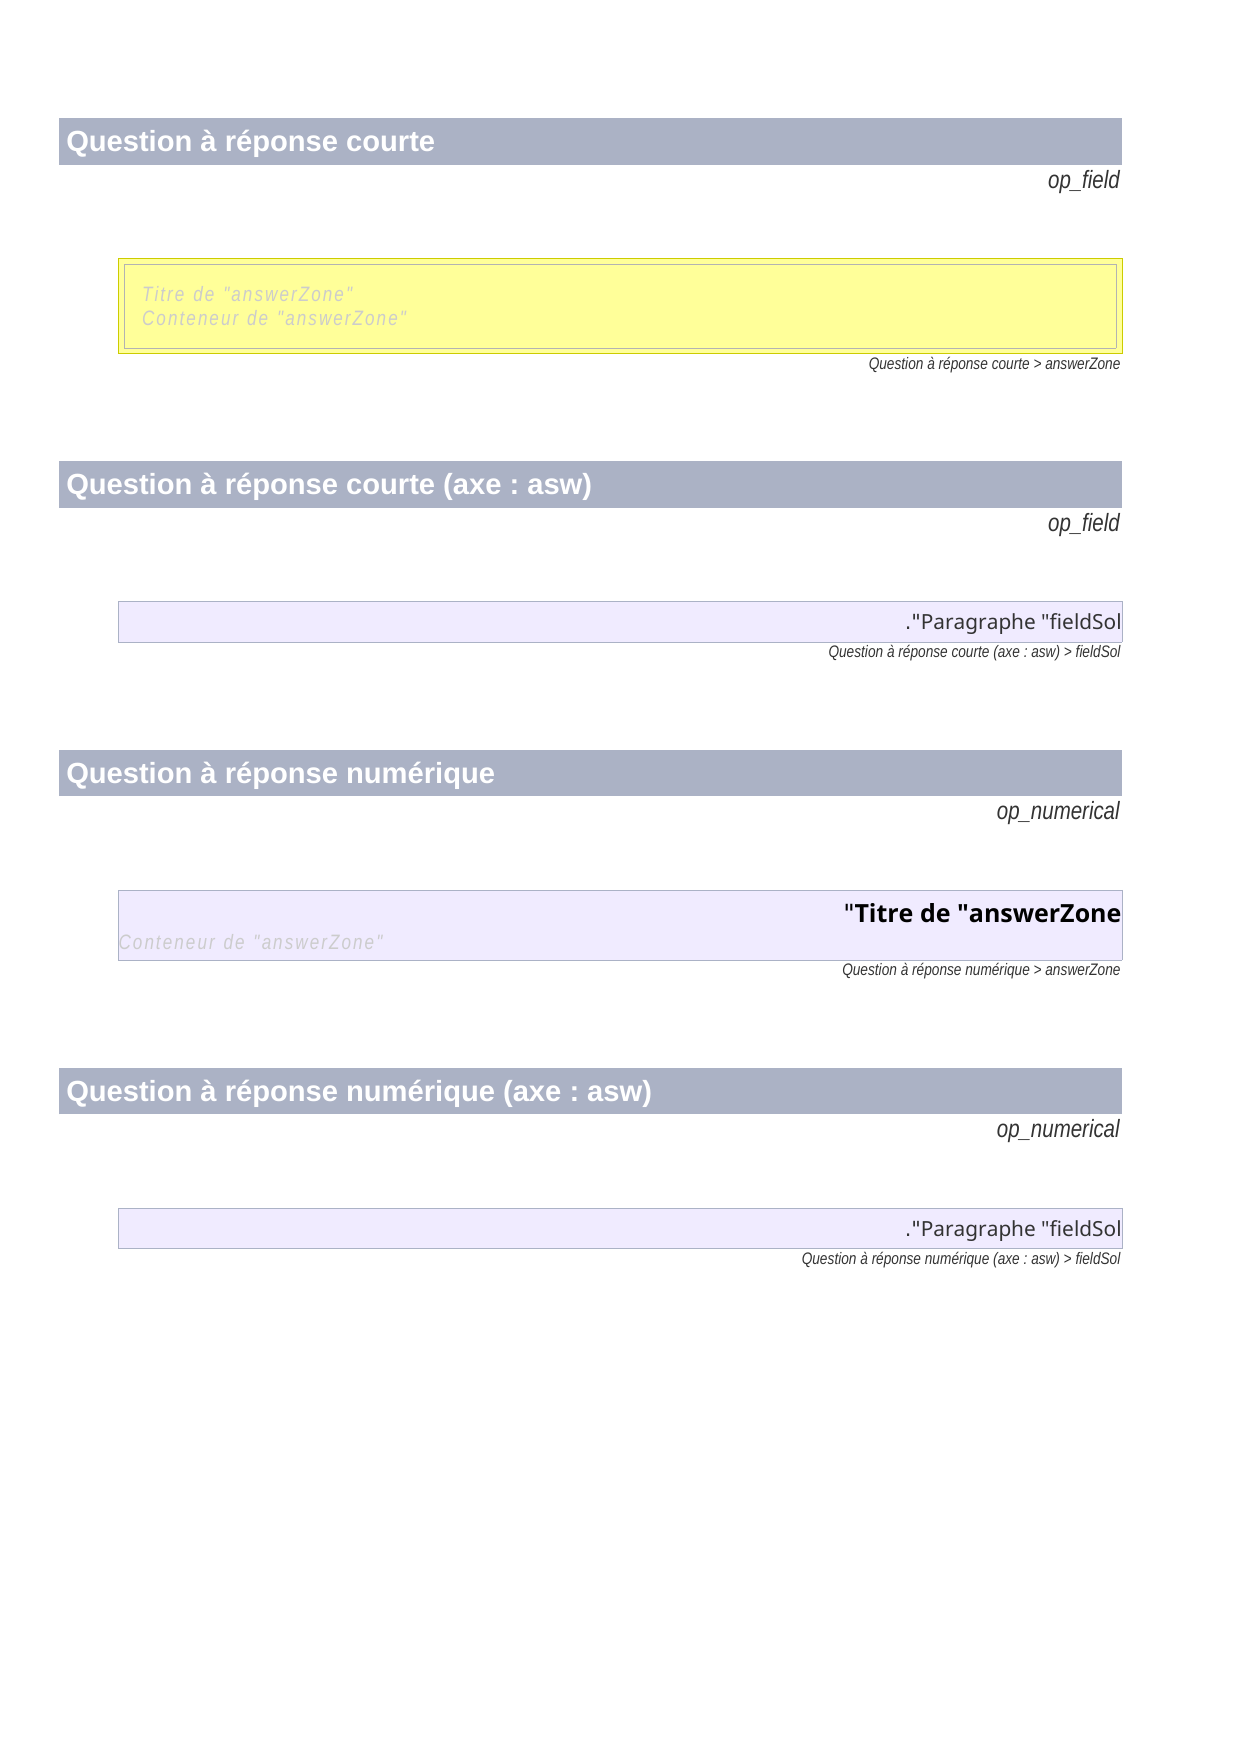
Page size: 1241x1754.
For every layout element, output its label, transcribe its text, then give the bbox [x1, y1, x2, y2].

title Question à réponse courte (axe : asw) [60, 462, 1122, 507]
subtitle op_numerical [118, 1114, 1122, 1143]
table_header [119, 954, 1122, 960]
title Question à réponse courte > answerZone [118, 354, 1122, 373]
title Question à réponse numérique [60, 751, 1122, 795]
title Question à réponse numérique (axe : asw) [60, 1069, 1122, 1113]
subtitle op_field [118, 508, 1122, 536]
table_header Paragraphe "fieldSol". [119, 1209, 1122, 1248]
title Question à réponse courte (axe : asw) > fieldSol [118, 643, 1122, 661]
subtitle op_field [118, 165, 1122, 193]
title Question à réponse numérique > answerZone [118, 961, 1122, 979]
table_header [119, 891, 1122, 896]
title Question à réponse courte [60, 119, 1122, 164]
subtitle op_numerical [118, 796, 1122, 825]
table_header [119, 259, 1122, 353]
table_header Titre de "answerZone" Conteneur de "answerZone" [125, 265, 1116, 348]
table_header Titre de "answerZone" Conteneur de "answerZone" [119, 896, 1122, 954]
table_header Paragraphe "fieldSol". [119, 602, 1122, 642]
title Question à réponse numérique (axe : asw) > fieldSol [118, 1249, 1122, 1268]
